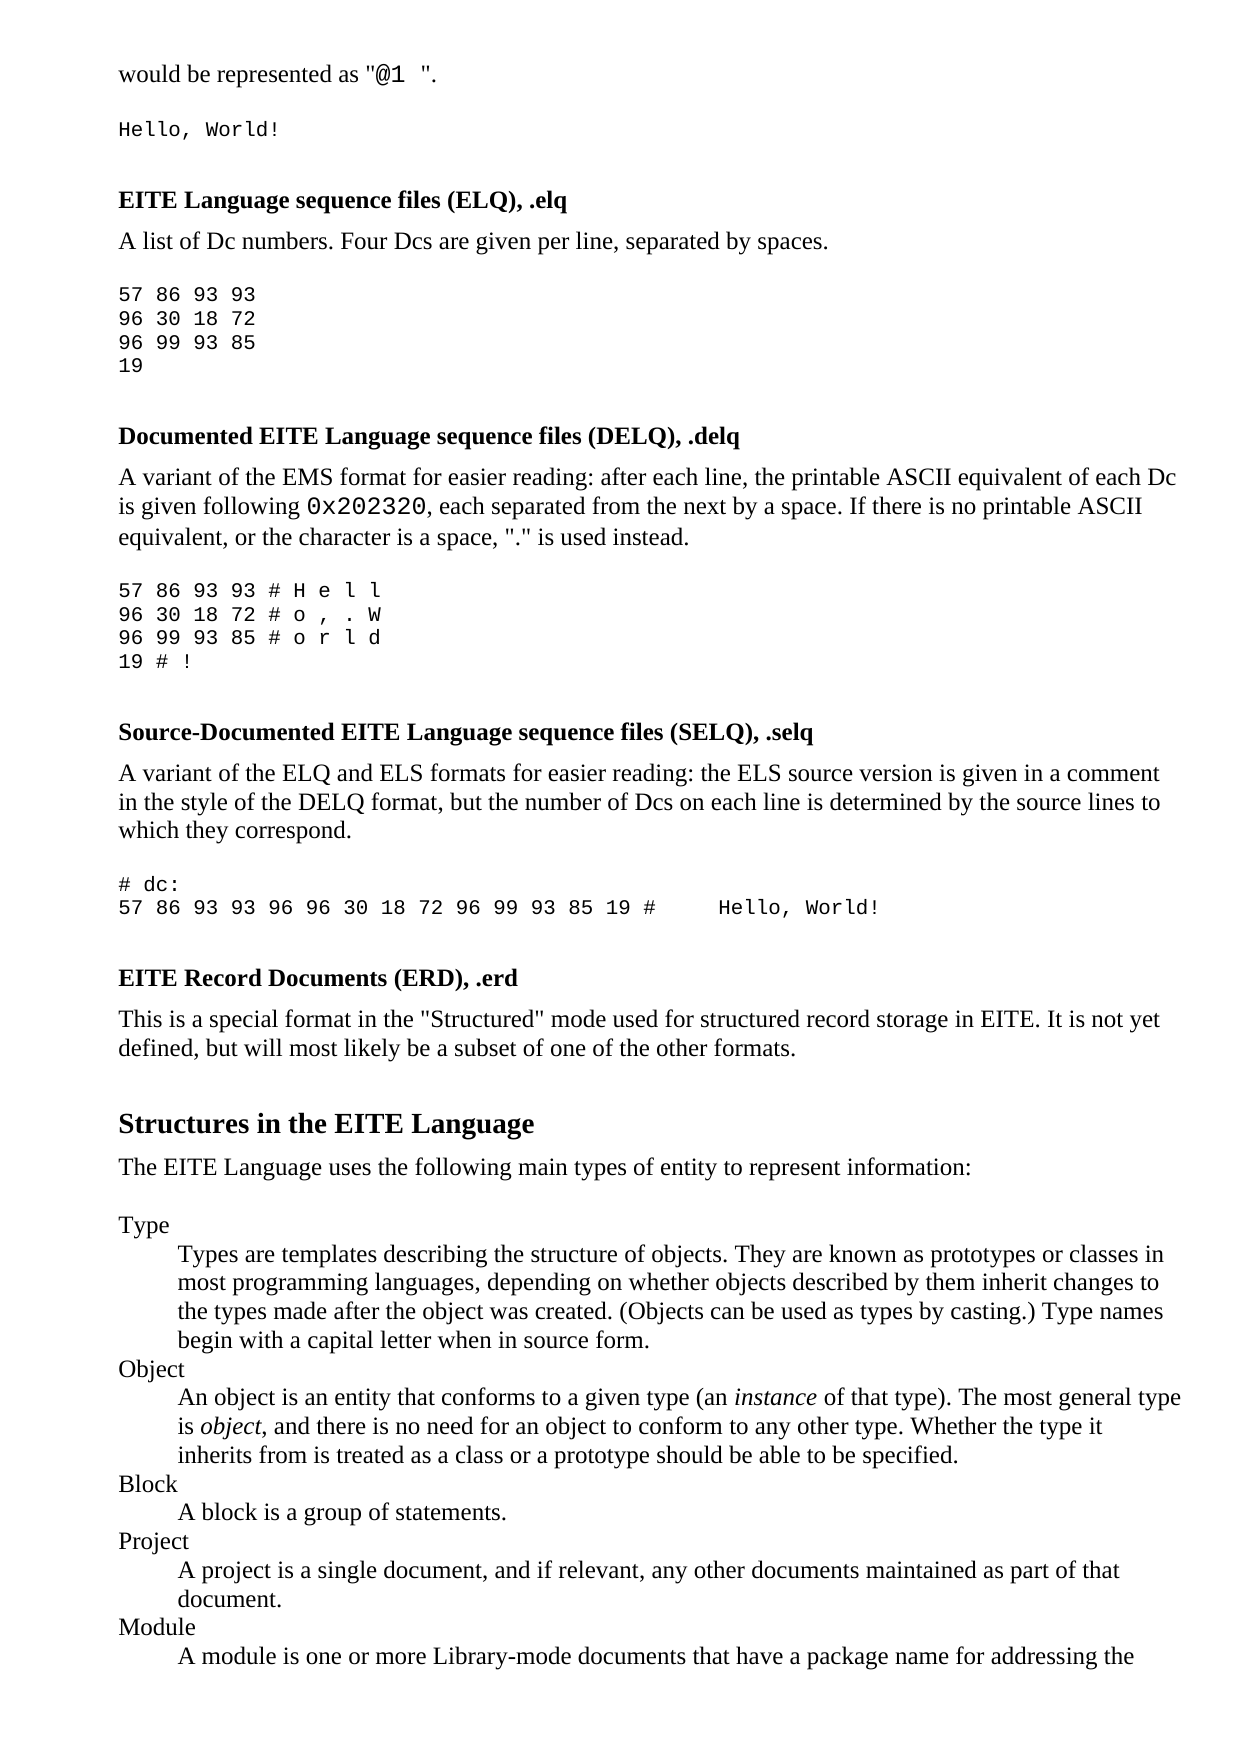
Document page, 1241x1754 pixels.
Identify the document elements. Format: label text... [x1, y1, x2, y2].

subtitle Module [118, 1612, 1181, 1641]
subtitle Type [118, 1210, 1181, 1239]
text 96 30 18 72 [118, 308, 1181, 332]
text This is a special format in the "Structured" mode used for structured record storage in EITE. It is not yet defined, but will most likely be a subset of one of the other formats. [118, 1004, 1181, 1062]
text would be represented as "@1 ". [118, 59, 1181, 90]
text A variant of the ELQ and ELS formats for easier reading: the ELS source version is given in a comment in the style of the DELQ format, but the number of Dcs on each line is determined by the source lines to which they correspond. [118, 758, 1181, 844]
list A block is a group of statements. [177, 1497, 1181, 1526]
text 57 86 93 93 # H e l l [118, 580, 1181, 604]
text 96 99 93 85 [118, 332, 1181, 355]
subtitle Block [118, 1469, 1181, 1497]
subtitle Source-Documented EITE Language sequence files (SELQ), .selq [118, 717, 1181, 745]
text # dc: [118, 874, 1181, 897]
list Types are templates describing the structure of objects. They are known as prototypes or classes in most programming languages, depending on whether objects described by them inherit changes to the types made after the object was created. (Objects can be used as types by casting.) Type names begin with a capital letter when in source form. [177, 1239, 1181, 1354]
text 57 86 93 93 [118, 284, 1181, 308]
text 57 86 93 93 96 96 30 18 72 96 99 93 85 19 # Hello, World! [118, 897, 1181, 921]
text A variant of the EMS format for easier reading: after each line, the printable ASCII equivalent of each Dc is given following 0x202320, each separated from the next by a space. If there is no printable ASCII equivalent, or the character is a space, "." is used instead. [118, 462, 1181, 551]
list An object is an entity that conforms to a given type (an instance of that type). The most general type is object, and there is no need for an object to conform to any other type. Whether the type it inherits from is treated as a class or a prototype should be able to be specified. [177, 1382, 1181, 1469]
list A module is one or more Library-mode documents that have a package name for addressing the [177, 1641, 1181, 1670]
text The EITE Language uses the following main types of entity to represent information: [118, 1152, 1181, 1181]
subtitle Project [118, 1526, 1181, 1555]
subtitle Object [118, 1354, 1181, 1382]
text 19 # ! [118, 651, 1181, 675]
text A list of Dc numbers. Four Dcs are given per line, separated by spaces. [118, 226, 1181, 255]
subtitle EITE Record Documents (ERD), .erd [118, 963, 1181, 992]
subtitle EITE Language sequence files (ELQ), .elq [118, 185, 1181, 214]
text 19 [118, 355, 1181, 379]
text Hello, World! [118, 119, 1181, 143]
subtitle Documented EITE Language sequence files (DELQ), .delq [118, 421, 1181, 450]
subtitle Structures in the EITE Language [118, 1106, 1181, 1139]
text 96 30 18 72 # o , . W [118, 604, 1181, 627]
text 96 99 93 85 # o r l d [118, 627, 1181, 651]
list A project is a single document, and if relevant, any other documents maintained as part of that document. [177, 1555, 1181, 1612]
